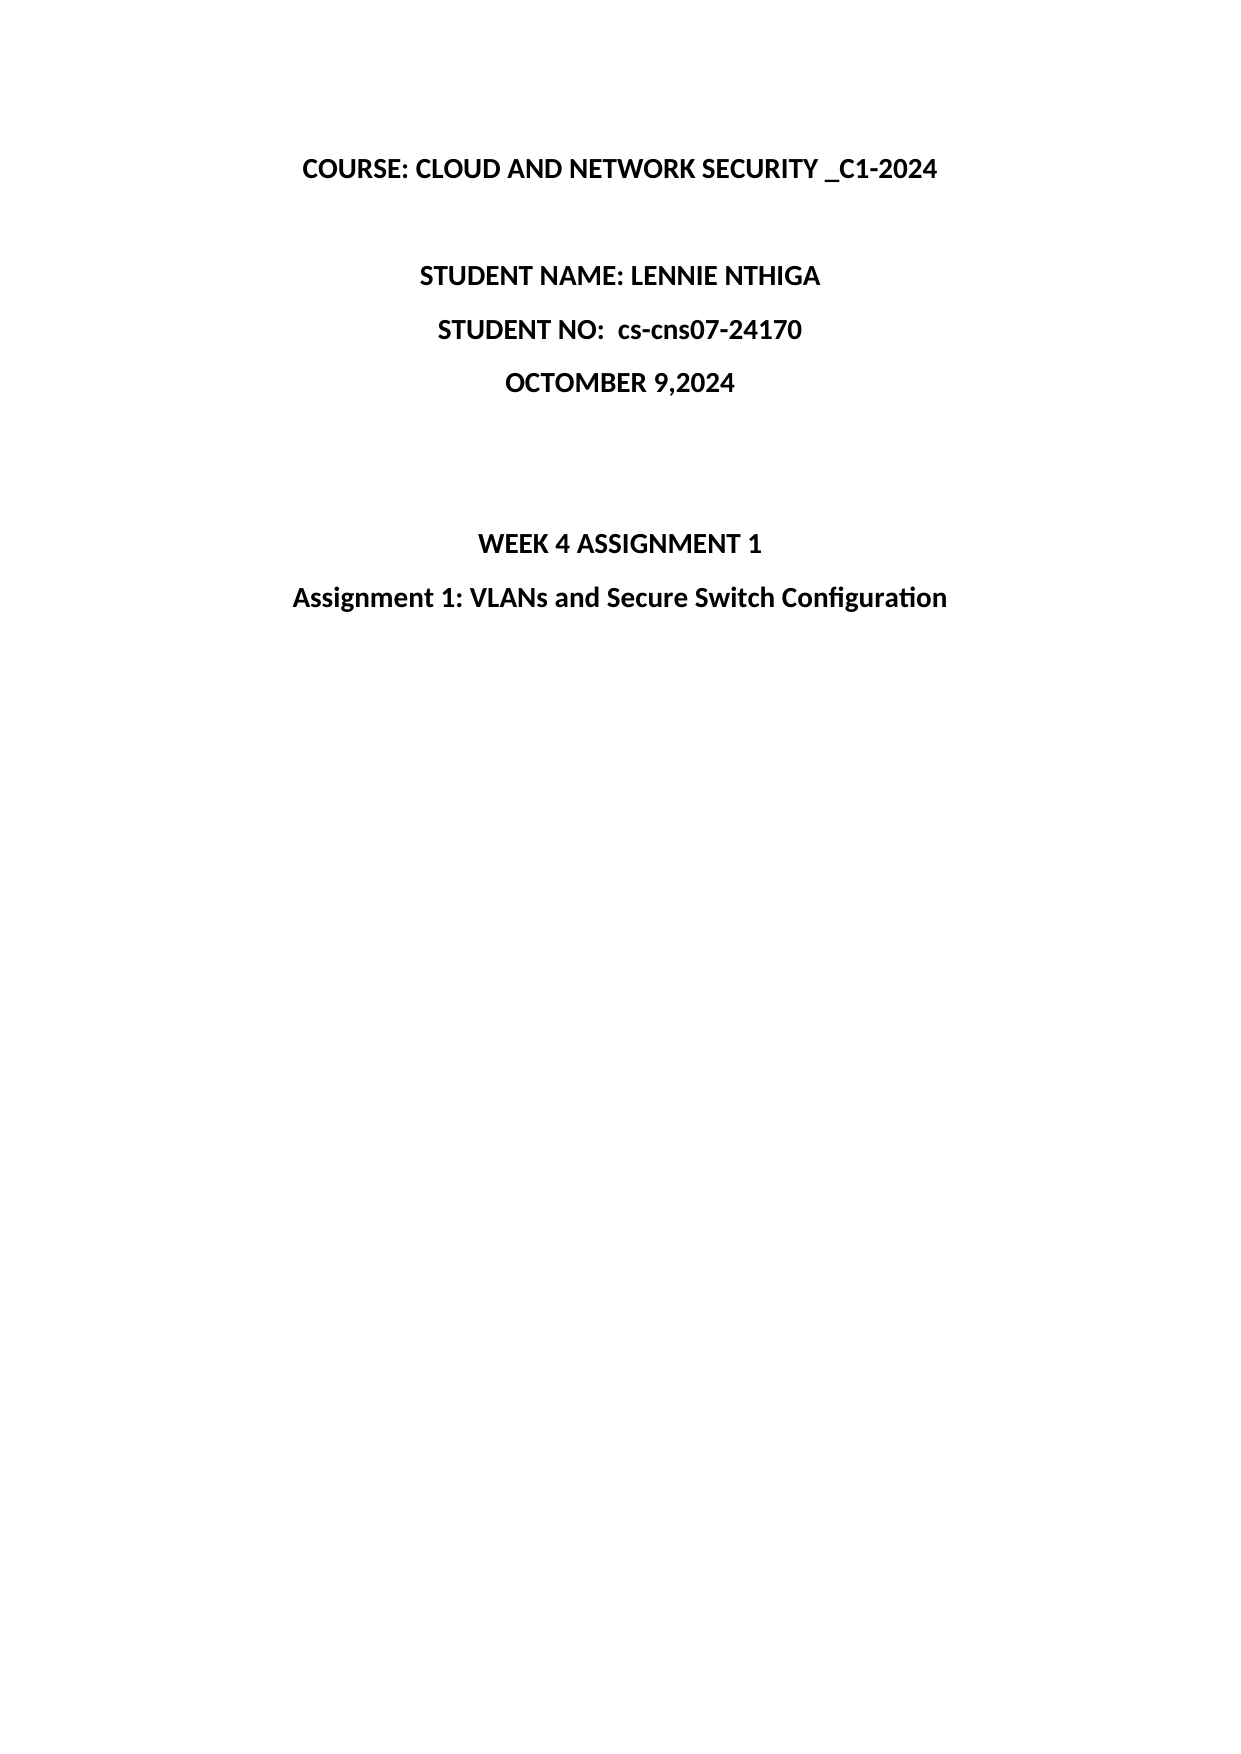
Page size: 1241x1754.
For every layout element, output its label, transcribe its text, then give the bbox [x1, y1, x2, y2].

text COURSE: CLOUD AND NETWORK SECURITY _C1-2024 [150, 150, 1090, 186]
text Assignment 1: VLANs and Secure Switch Configuration [150, 579, 1090, 615]
text STUDENT NAME: LENNIE NTHIGA [150, 257, 1090, 293]
text OCTOMBER 9,2024 [150, 364, 1090, 400]
text STUDENT NO: cs-cns07-24170 [150, 311, 1090, 347]
text WEEK 4 ASSIGNMENT 1 [150, 526, 1090, 561]
